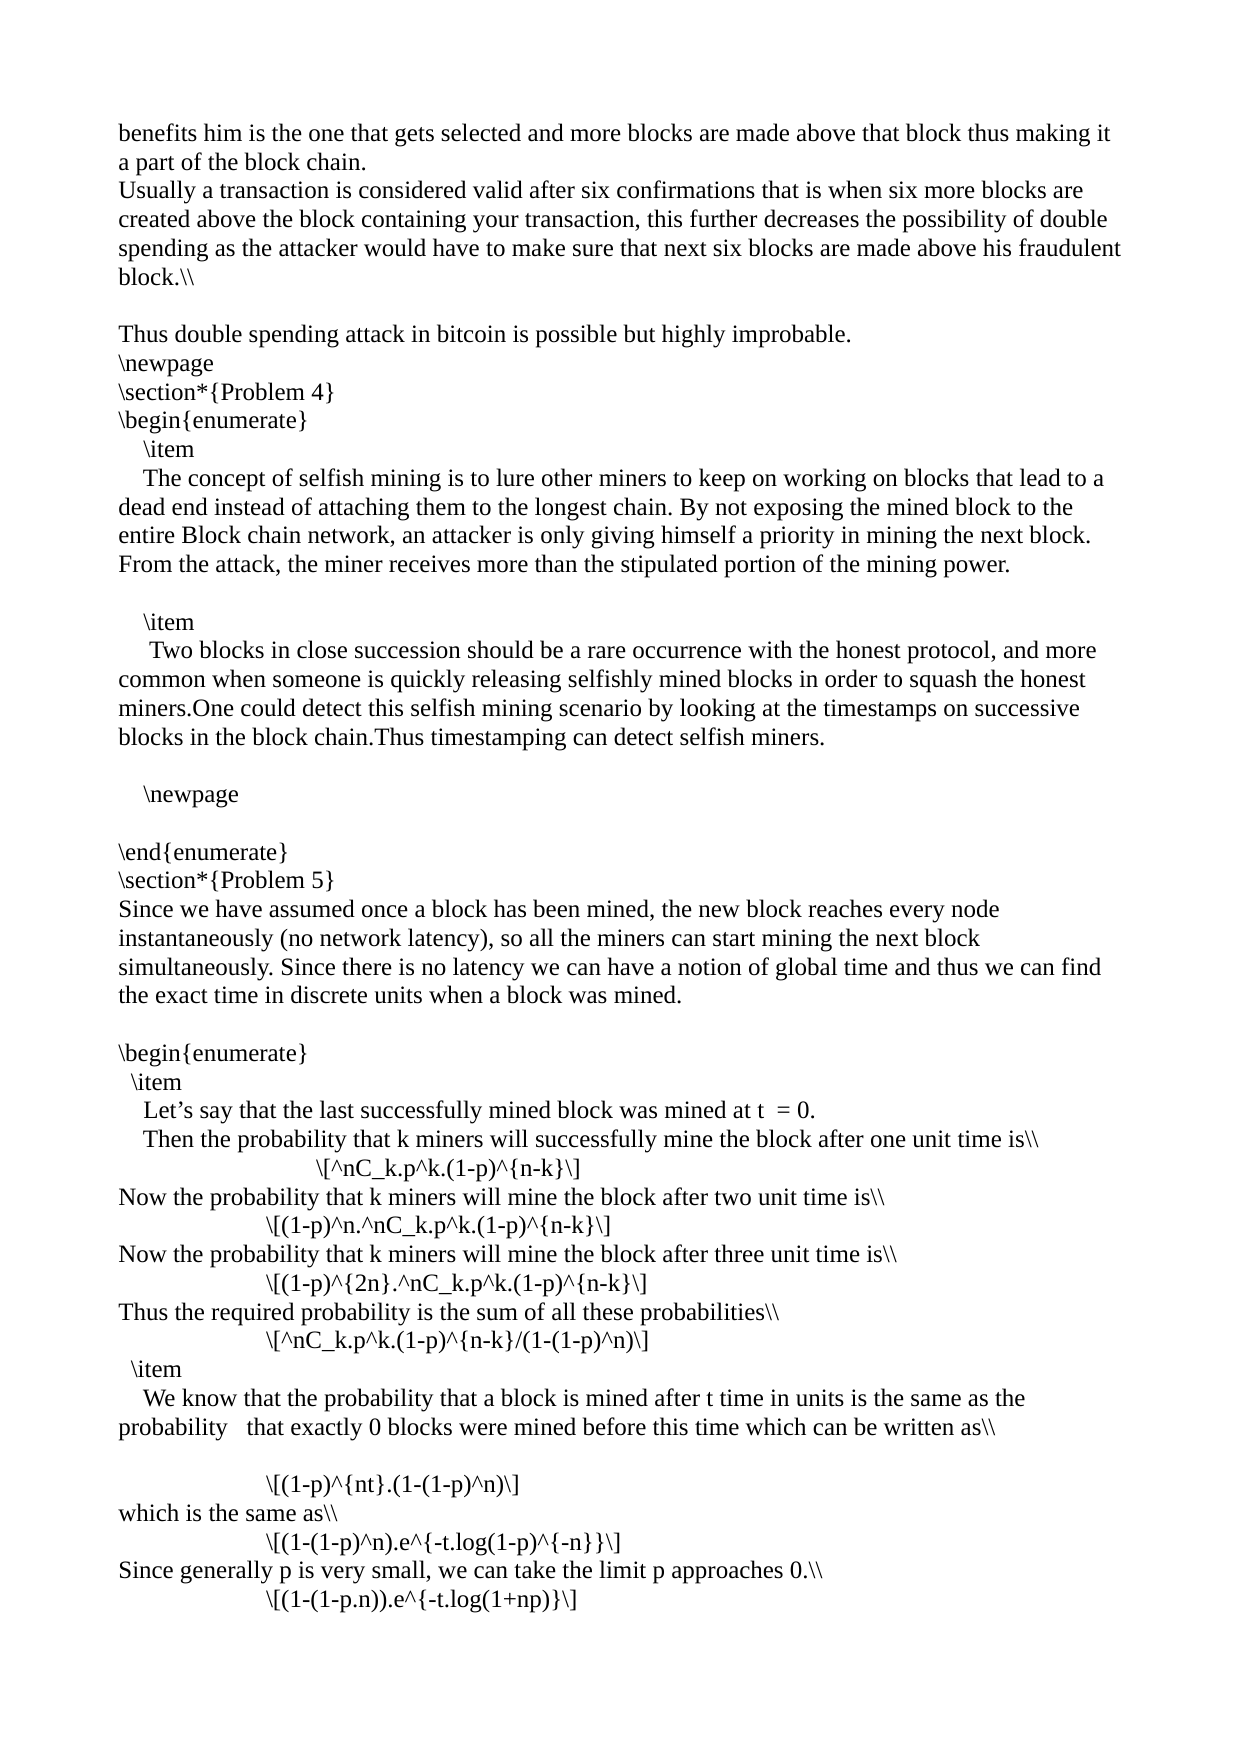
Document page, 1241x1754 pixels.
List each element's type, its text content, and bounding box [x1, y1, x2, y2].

text Now the probability that k miners will mine the block after three unit time is\\ [118, 1239, 1122, 1268]
text Usually a transaction is considered valid after six confirmations that is when six more blocks are created above the block containing your transaction, this further decreases the possibility of double spending as the attacker would have to make sure that next six blocks are made above his fraudulent block.\\ [118, 176, 1122, 291]
text \item [118, 434, 1122, 463]
text Thus the required probability is the sum of all these probabilities\\ [118, 1297, 1122, 1326]
text \section*{Problem 4} [118, 377, 1122, 406]
text Since we have assumed once a block has been mined, the new block reaches every node instantaneously (no network latency), so all the miners can start mining the next block simultaneously. Since there is no latency we can have a notion of global time and thus we can find the exact time in discrete units when a block was mined. [118, 894, 1122, 1009]
text Since generally p is very small, we can take the limit p approaches 0.\\ [118, 1556, 1122, 1584]
text Thus double spending attack in bitcoin is possible but highly improbable. [118, 319, 1122, 348]
text \item [118, 607, 1122, 636]
text \end{enumerate} [118, 837, 1122, 866]
text Now the probability that k miners will mine the block after two unit time is\\ [118, 1182, 1122, 1211]
text Then the probability that k miners will successfully mine the block after one unit time is\\ [118, 1124, 1122, 1153]
text The concept of selfish mining is to lure other miners to keep on working on blocks that lead to a dead end instead of attaching them to the longest chain. By not exposing the mined block to the entire Block chain network, an attacker is only giving himself a priority in mining the next block. From the attack, the miner receives more than the stipulated portion of the mining power. [118, 463, 1122, 578]
text Let’s say that the last successfully mined block was mined at t = 0. [118, 1096, 1122, 1124]
text \section*{Problem 5} [118, 866, 1122, 894]
text \begin{enumerate} [118, 1038, 1122, 1067]
text \[(1-p)^n.^nC_k.p^k.(1-p)^{n-k}\] [118, 1211, 1122, 1239]
text \[(1-(1-p.n)).e^{-t.log(1+np)}\] [118, 1584, 1122, 1613]
text \[(1-p)^{2n}.^nC_k.p^k.(1-p)^{n-k}\] [118, 1268, 1122, 1297]
text \item [118, 1354, 1122, 1383]
text Two blocks in close succession should be a rare occurrence with the honest protocol, and more common when someone is quickly releasing selfishly mined blocks in order to squash the honest miners.One could detect this selfish mining scenario by looking at the timestamps on successive blocks in the block chain.Thus timestamping can detect selfish miners. [118, 636, 1122, 751]
text \newpage [118, 348, 1122, 377]
text \[(1-p)^{nt}.(1-(1-p)^n)\] [118, 1469, 1122, 1498]
text \[^nC_k.p^k.(1-p)^{n-k}/(1-(1-p)^n)\] [118, 1326, 1122, 1354]
text \[^nC_k.p^k.(1-p)^{n-k}\] [118, 1153, 1122, 1182]
text which is the same as\\ [118, 1498, 1122, 1527]
text benefits him is the one that gets selected and more blocks are made above that block thus making it a part of the block chain. [118, 118, 1122, 176]
text \item [118, 1067, 1122, 1096]
text \newpage [118, 779, 1122, 808]
text \begin{enumerate} [118, 406, 1122, 434]
text We know that the probability that a block is mined after t time in units is the same as the probability that exactly 0 blocks were mined before this time which can be written as\\ [118, 1383, 1122, 1441]
text \[(1-(1-p)^n).e^{-t.log(1-p)^{-n}}\] [118, 1527, 1122, 1556]
